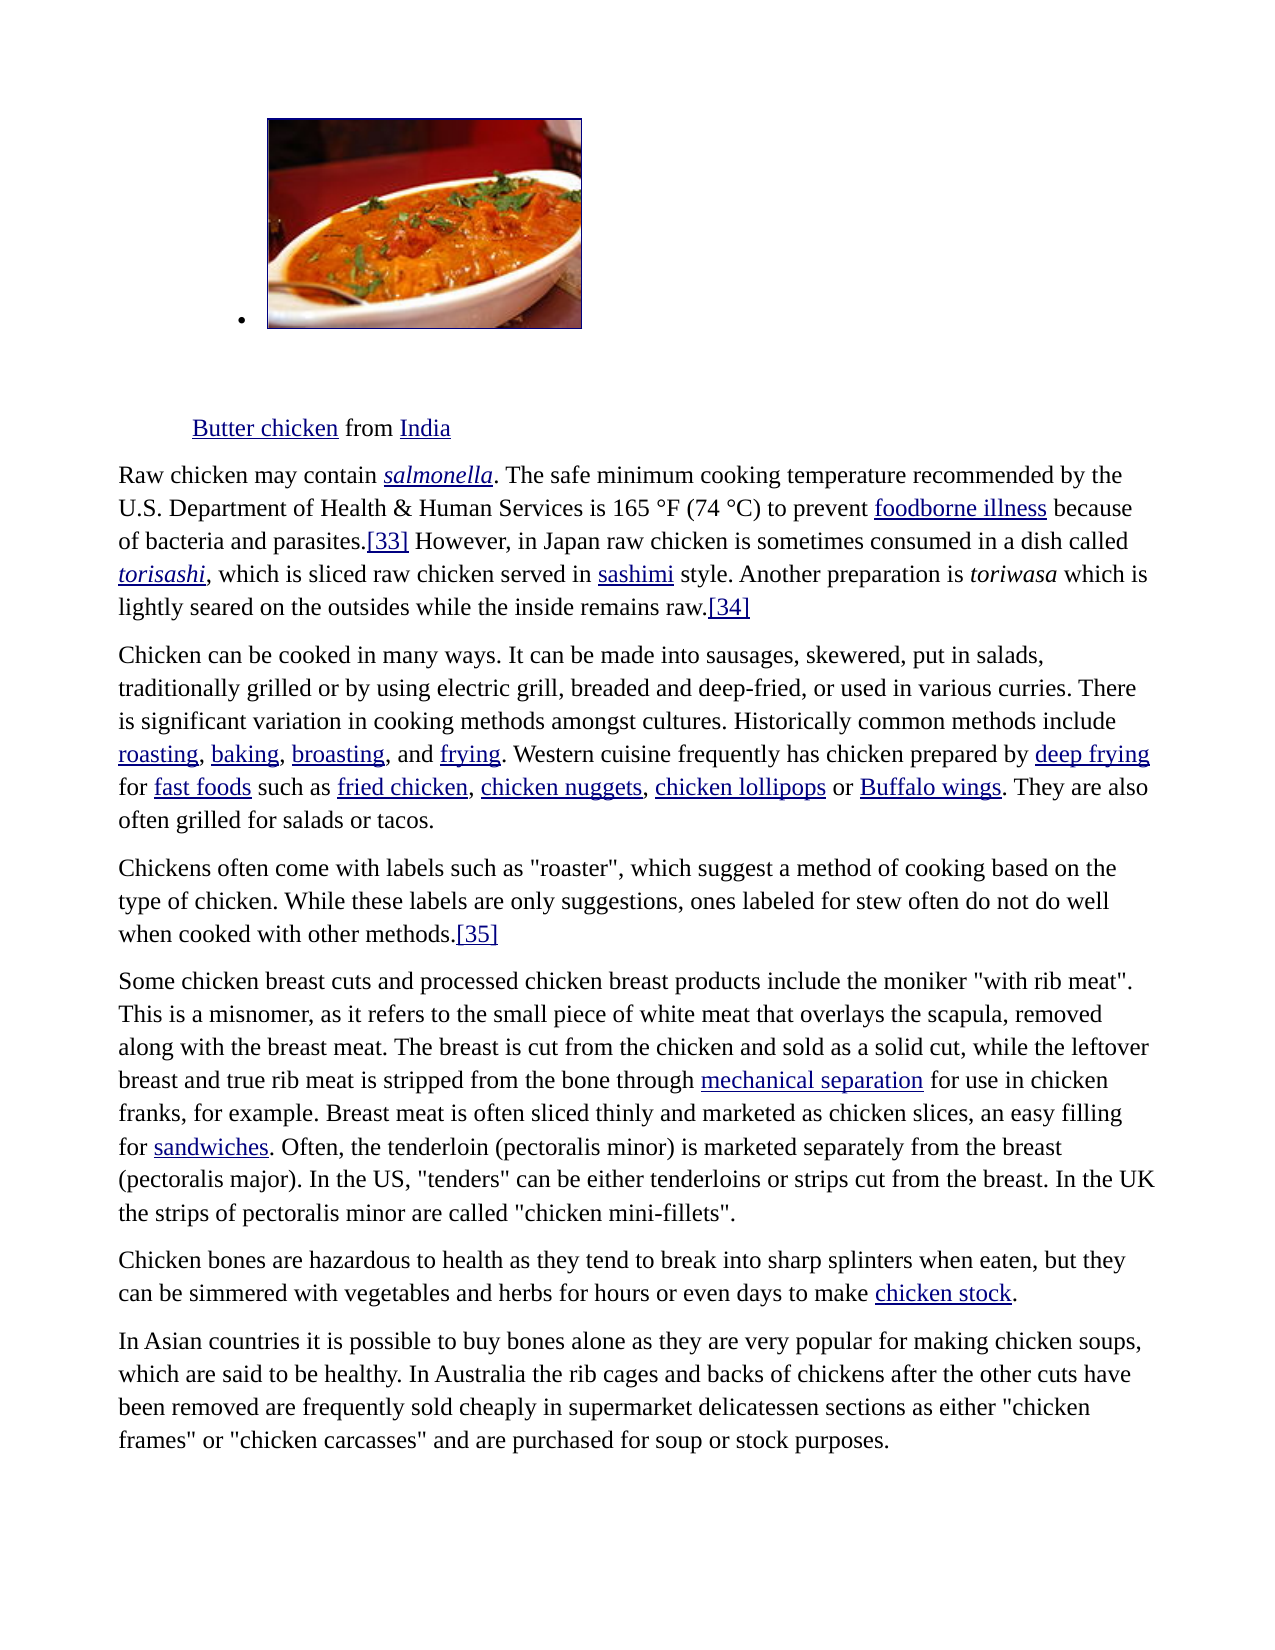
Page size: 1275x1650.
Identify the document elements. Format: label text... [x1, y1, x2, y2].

list Butter chicken from India [162, 413, 1157, 442]
text Chicken bones are hazardous to health as they tend to break into sharp splinters when eaten, but they can be simmered with vegetables and herbs for hours or even days to make chicken stock. [118, 1245, 1157, 1307]
text In Asian countries it is possible to buy bones alone as they are very popular for making chicken soups, which are said to be healthy. In Australia the rib cages and backs of chickens after the other cuts have been removed are frequently sold cheaply in supermarket delicatessen sections as either "chicken frames" or "chicken carcasses" and are purchased for soup or stock purposes. [118, 1326, 1157, 1454]
text Chicken can be cooked in many ways. It can be made into sausages, skewered, put in salads, traditionally grilled or by using electric grill, breaded and deep-fried, or used in various curries. There is significant variation in cooking methods amongst cultures. Historically common methods include roasting, baking, broasting, and frying. Western cuisine frequently has chicken prepared by deep frying for fast foods such as fried chicken, chicken nuggets, chicken lollipops or Buffalo wings. They are also often grilled for salads or tacos. [118, 640, 1157, 834]
text Chickens often come with labels such as "roaster", which suggest a method of cooking based on the type of chicken. While these labels are only suggestions, ones labeled for stew often do not do well when cooked with other methods.[35] [118, 853, 1157, 948]
picture [268, 120, 581, 328]
text Raw chicken may contain salmonella. The safe minimum cooking temperature recommended by the U.S. Department of Health & Human Services is 165 °F (74 °C) to prevent foodborne illness because of bacteria and parasites.[33] However, in Japan raw chicken is sometimes consumed in a dish called torisashi, which is sliced raw chicken served in sashimi style. Another preparation is toriwasa which is lightly seared on the outsides while the inside remains raw.[34] [118, 460, 1157, 621]
text Some chicken breast cuts and processed chicken breast products include the moniker "with rib meat". This is a misnomer, as it refers to the small piece of white meat that overlays the scapula, removed along with the breast meat. The breast is cut from the chicken and sold as a solid cut, while the leftover breast and true rib meat is stripped from the bone through mechanical separation for use in chicken franks, for example. Breast meat is often sliced thinly and marketed as chicken slices, an easy filling for sandwiches. Often, the tenderloin (pectoralis minor) is marketed separately from the breast (pectoralis major). In the US, "tenders" can be either tenderloins or strips cut from the breast. In the UK the strips of pectoralis minor are called "chicken mini-fillets". [118, 966, 1157, 1226]
